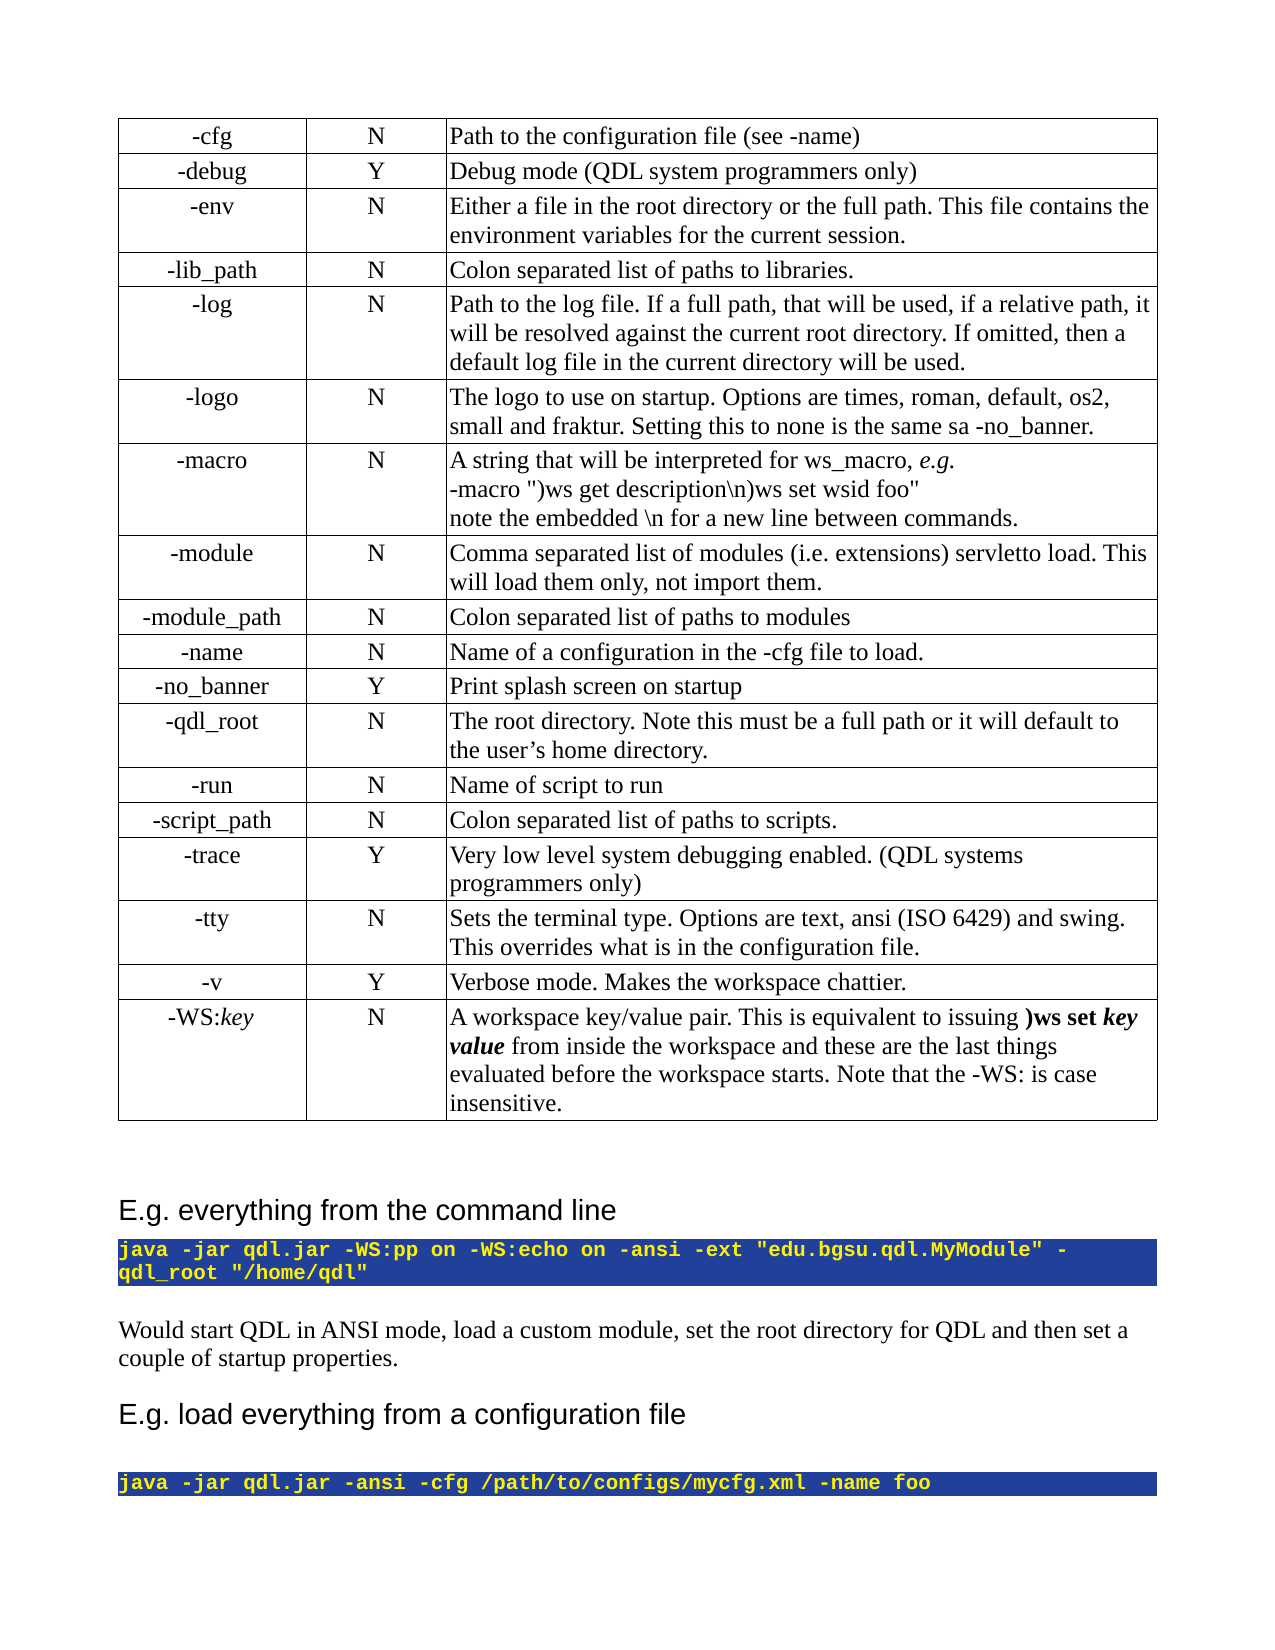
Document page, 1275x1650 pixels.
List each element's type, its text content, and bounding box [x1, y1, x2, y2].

table_cell -env [119, 189, 306, 252]
table_cell Debug mode (QDL system programmers only) [447, 154, 1157, 188]
table_cell -name [119, 635, 306, 668]
table_cell -logo [119, 380, 306, 442]
table_cell -tty [119, 901, 306, 964]
table_cell -debug [119, 154, 306, 188]
table_cell Y [307, 965, 446, 999]
table_cell N [307, 189, 446, 252]
table_cell Name of script to run [447, 768, 1157, 802]
table_cell Print splash screen on startup [447, 669, 1157, 703]
table_cell Verbose mode. Makes the workspace chattier. [447, 965, 1157, 999]
table_cell N [307, 287, 446, 379]
table_cell -script_path [119, 803, 306, 837]
table_cell Very low level system debugging enabled. (QDL systems programmers only) [447, 838, 1157, 900]
table_cell N [307, 380, 446, 442]
table_cell Comma separated list of modules (i.e. extensions) servletto load. This will load them only, not import them. [447, 536, 1157, 598]
subtitle E.g. everything from the command line [118, 1193, 1157, 1226]
table_cell Y [307, 669, 446, 703]
table_cell -run [119, 768, 306, 802]
table_cell The root directory. Note this must be a full path or it will default to the user’s home directory. [447, 704, 1157, 767]
table_cell Name of a configuration in the -cfg file to load. [447, 635, 1157, 668]
table_cell -lib_path [119, 253, 306, 286]
table_cell -no_banner [119, 669, 306, 703]
table_cell -trace [119, 838, 306, 900]
table_cell N [307, 444, 446, 535]
table_cell -macro [119, 444, 306, 535]
table_cell -log [119, 287, 306, 379]
table_cell N [307, 803, 446, 837]
table_cell Either a file in the root directory or the full path. This file contains the environment variables for the current session. [447, 189, 1157, 252]
table_cell -module_path [119, 600, 306, 633]
subtitle E.g. load everything from a configuration file [118, 1397, 1157, 1431]
table_cell N [307, 119, 446, 153]
table_cell -v [119, 965, 306, 999]
table_cell N [307, 901, 446, 964]
table_cell N [307, 536, 446, 598]
table_cell -WS:key [119, 1000, 306, 1120]
text java -jar qdl.jar -WS:pp on -WS:echo on -ansi -ext "edu.bgsu.qdl.MyModule" -qdl_root "/home/qdl" [118, 1239, 1157, 1286]
table_cell N [307, 635, 446, 668]
table_cell A workspace key/value pair. This is equivalent to issuing )ws set key value from inside the workspace and these are the last things evaluated before the workspace starts. Note that the -WS: is case insensitive. [447, 1000, 1157, 1120]
table_cell A string that will be interpreted for ws_macro, e.g. -macro ")ws get description\n)ws set wsid foo" note the embedded \n for a new line between commands. [447, 444, 1157, 535]
table_cell Colon separated list of paths to modules [447, 600, 1157, 633]
text java -jar qdl.jar -ansi -cfg /path/to/configs/mycfg.xml -name foo [931, 1472, 1157, 1496]
table_cell Path to the configuration file (see -name) [447, 119, 1157, 153]
table_cell The logo to use on startup. Options are times, roman, default, os2, small and fraktur. Setting this to none is the same sa -no_banner. [447, 380, 1157, 442]
table_cell Y [307, 838, 446, 900]
table_cell Sets the terminal type. Options are text, ansi (ISO 6429) and swing. This overrides what is in the configuration file. [447, 901, 1157, 964]
table_cell -qdl_root [119, 704, 306, 767]
table_cell N [307, 253, 446, 286]
table_cell -cfg [119, 119, 306, 153]
table_cell Colon separated list of paths to scripts. [447, 803, 1157, 837]
table_cell Colon separated list of paths to libraries. [447, 253, 1157, 286]
table_cell N [307, 600, 446, 633]
table_cell N [307, 704, 446, 767]
text Would start QDL in ANSI mode, load a custom module, set the root directory for QDL and then set a couple of startup properties. [118, 1315, 1157, 1372]
table_cell N [307, 1000, 446, 1120]
table_cell Y [307, 154, 446, 188]
table_cell -module [119, 536, 306, 598]
table_cell Path to the log file. If a full path, that will be used, if a relative path, it will be resolved against the current root directory. If omitted, then a default log file in the current directory will be used. [447, 287, 1157, 379]
table_cell N [307, 768, 446, 802]
